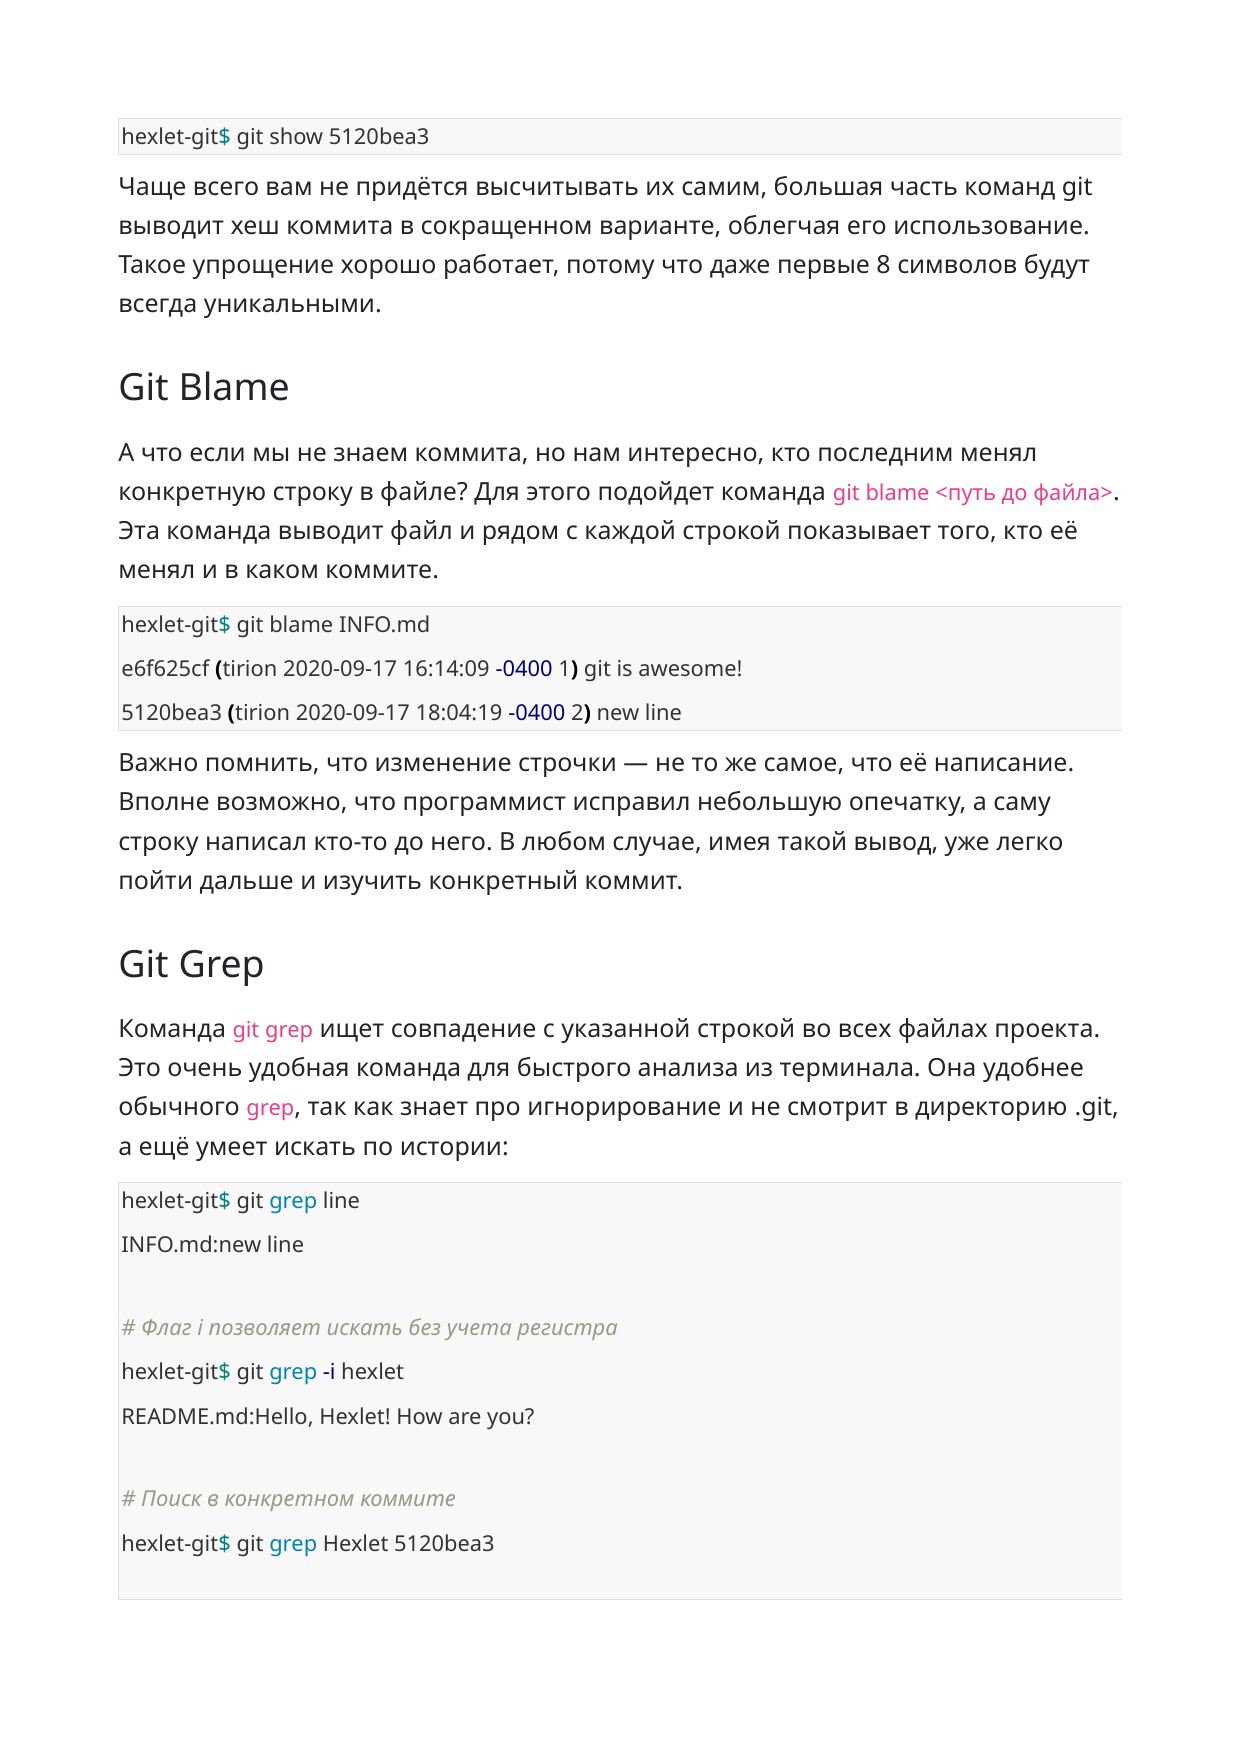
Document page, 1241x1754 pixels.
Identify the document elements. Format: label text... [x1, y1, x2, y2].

text Чаще всего вам не придётся высчитывать их самим, большая часть команд git выводит хеш коммита в сокращенном варианте, облегчая его использование. Такое упрощение хорошо работает, потому что даже первые 8 символов будут всегда уникальными. [118, 168, 1122, 320]
text hexlet-git$ git grep line [119, 1183, 1122, 1215]
text 5120bea3 (tirion 2020-09-17 18:04:19 -0400 2) new line [119, 694, 1122, 730]
text # Поиск в конкретном коммите [119, 1480, 1122, 1513]
text Команда git grep ищет совпадение с указанной строкой во всех файлах проекта. Это очень удобная команда для быстрого анализа из терминала. Она удобнее обычного grep, так как знает про игнорирование и не смотрит в директорию .git, а ещё умеет искать по истории: [118, 1011, 1122, 1162]
text # Флаг i позволяет искать без учета регистра [119, 1309, 1122, 1342]
text hexlet-git$ git blame INFO.md [119, 607, 1122, 638]
text Важно помнить, что изменение строчки — не то же самое, что её написание. Вполне возможно, что программист исправил небольшую опечатку, а саму строку написал кто-то до него. В любом случае, имея такой вывод, уже легко пойти дальше и изучить конкретный коммит. [118, 745, 1122, 896]
text hexlet-git$ git show 5120bea3 [119, 119, 1122, 154]
text README.md:Hello, Hexlet! How are you? [119, 1398, 1122, 1430]
subtitle Git Blame [118, 361, 1122, 412]
subtitle Git Grep [118, 937, 1122, 988]
text hexlet-git$ git grep Hexlet 5120bea3 [119, 1524, 1122, 1557]
text e6f625cf (tirion 2020-09-17 16:14:09 -0400 1) git is awesome! [119, 650, 1122, 683]
text А что если мы не знаем коммита, но нам интересно, кто последним менял конкретную строку в файле? Для этого подойдет команда git blame <путь до файла>. Эта команда выводит файл и рядом с каждой строкой показывает того, кто её менял и в каком коммите. [118, 434, 1122, 586]
text hexlet-git$ git grep -i hexlet [119, 1353, 1122, 1386]
text INFO.md:new line [119, 1226, 1122, 1259]
